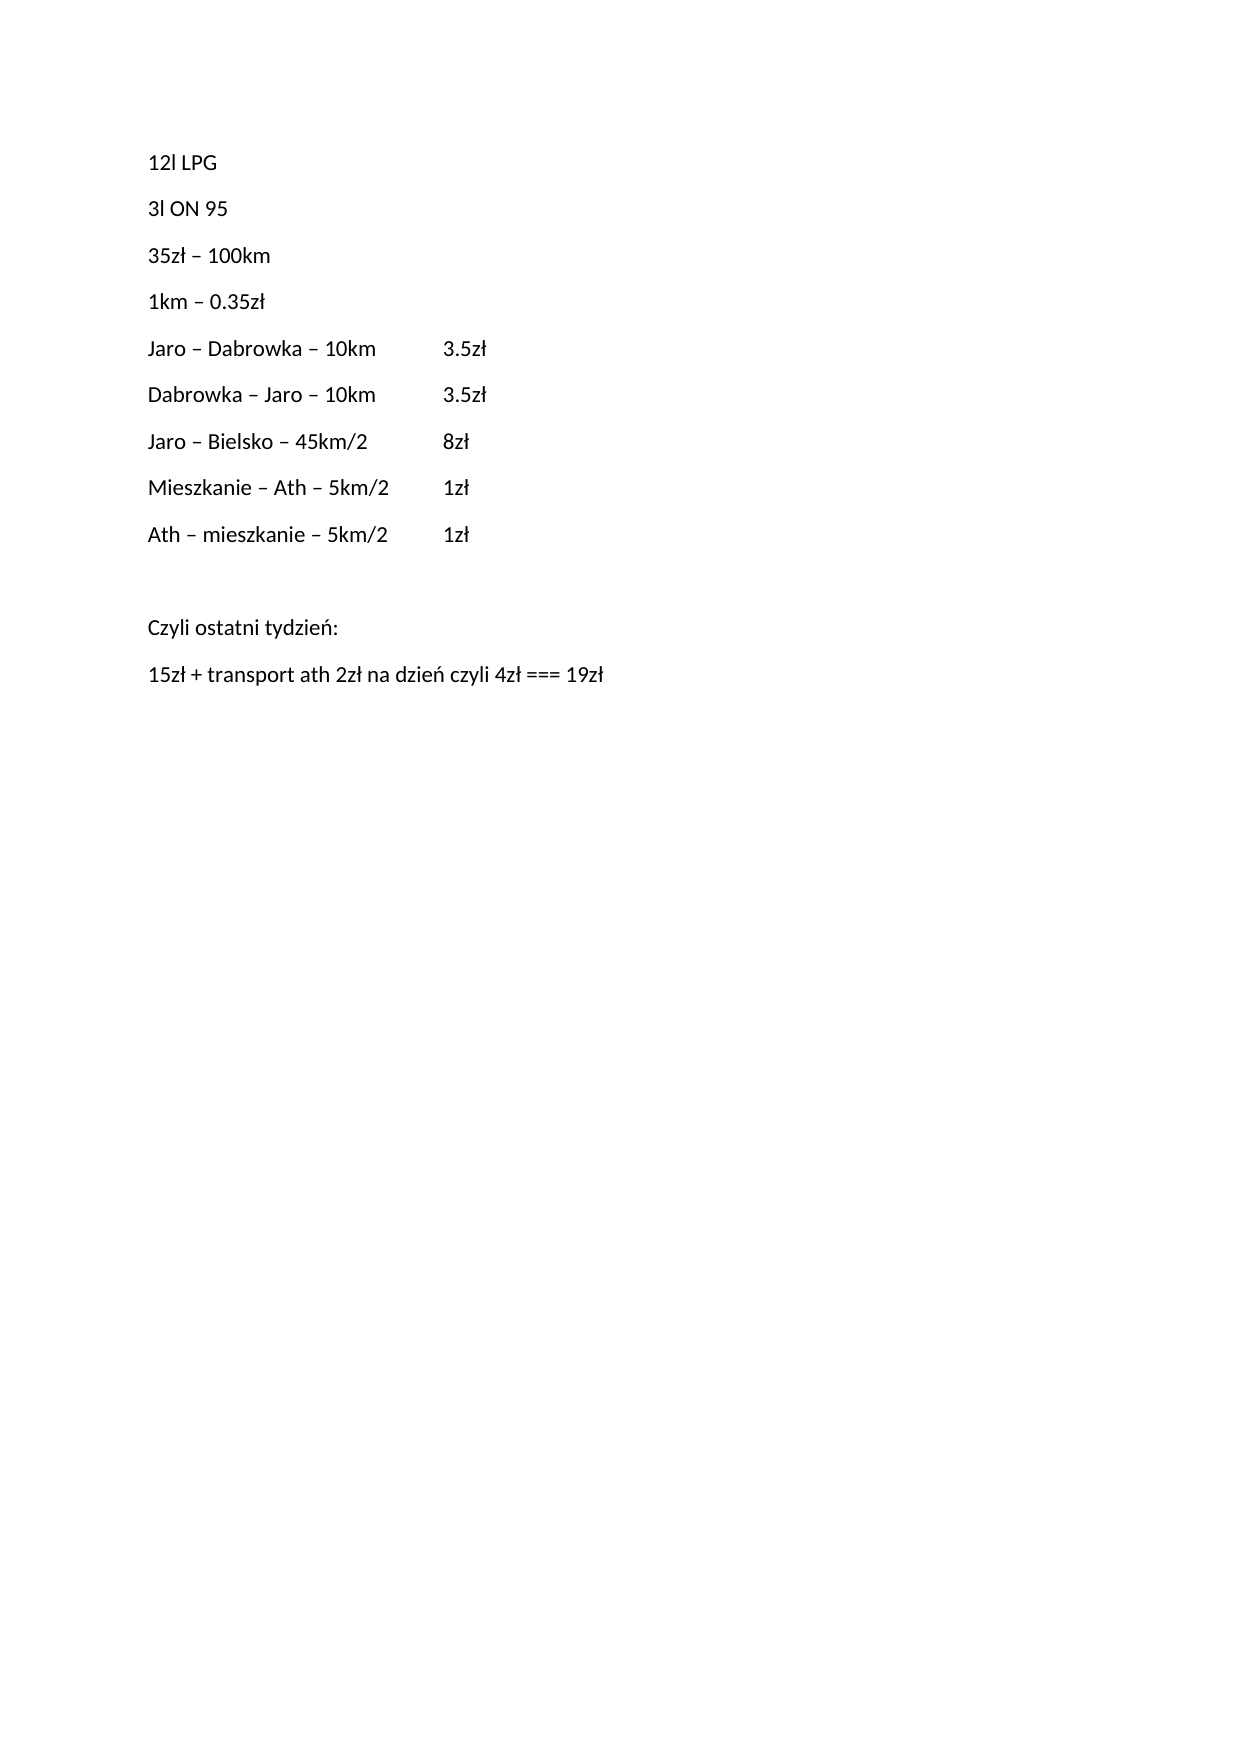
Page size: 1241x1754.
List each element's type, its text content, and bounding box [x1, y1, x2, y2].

text Dabrowka – Jaro – 10km 3.5zł [148, 380, 1093, 408]
text 12l LPG [148, 148, 1093, 176]
text Ath – mieszkanie – 5km/2 1zł [148, 520, 1093, 548]
text Czyli ostatni tydzień: [148, 613, 1093, 641]
text 15zł + transport ath 2zł na dzień czyli 4zł === 19zł [148, 660, 1093, 688]
text Jaro – Bielsko – 45km/2 8zł [148, 427, 1093, 455]
text Mieszkanie – Ath – 5km/2 1zł [148, 473, 1093, 502]
text 3l ON 95 [148, 194, 1093, 222]
text Jaro – Dabrowka – 10km 3.5zł [148, 334, 1093, 362]
text 35zł – 100km [148, 241, 1093, 269]
text 1km – 0.35zł [148, 287, 1093, 315]
